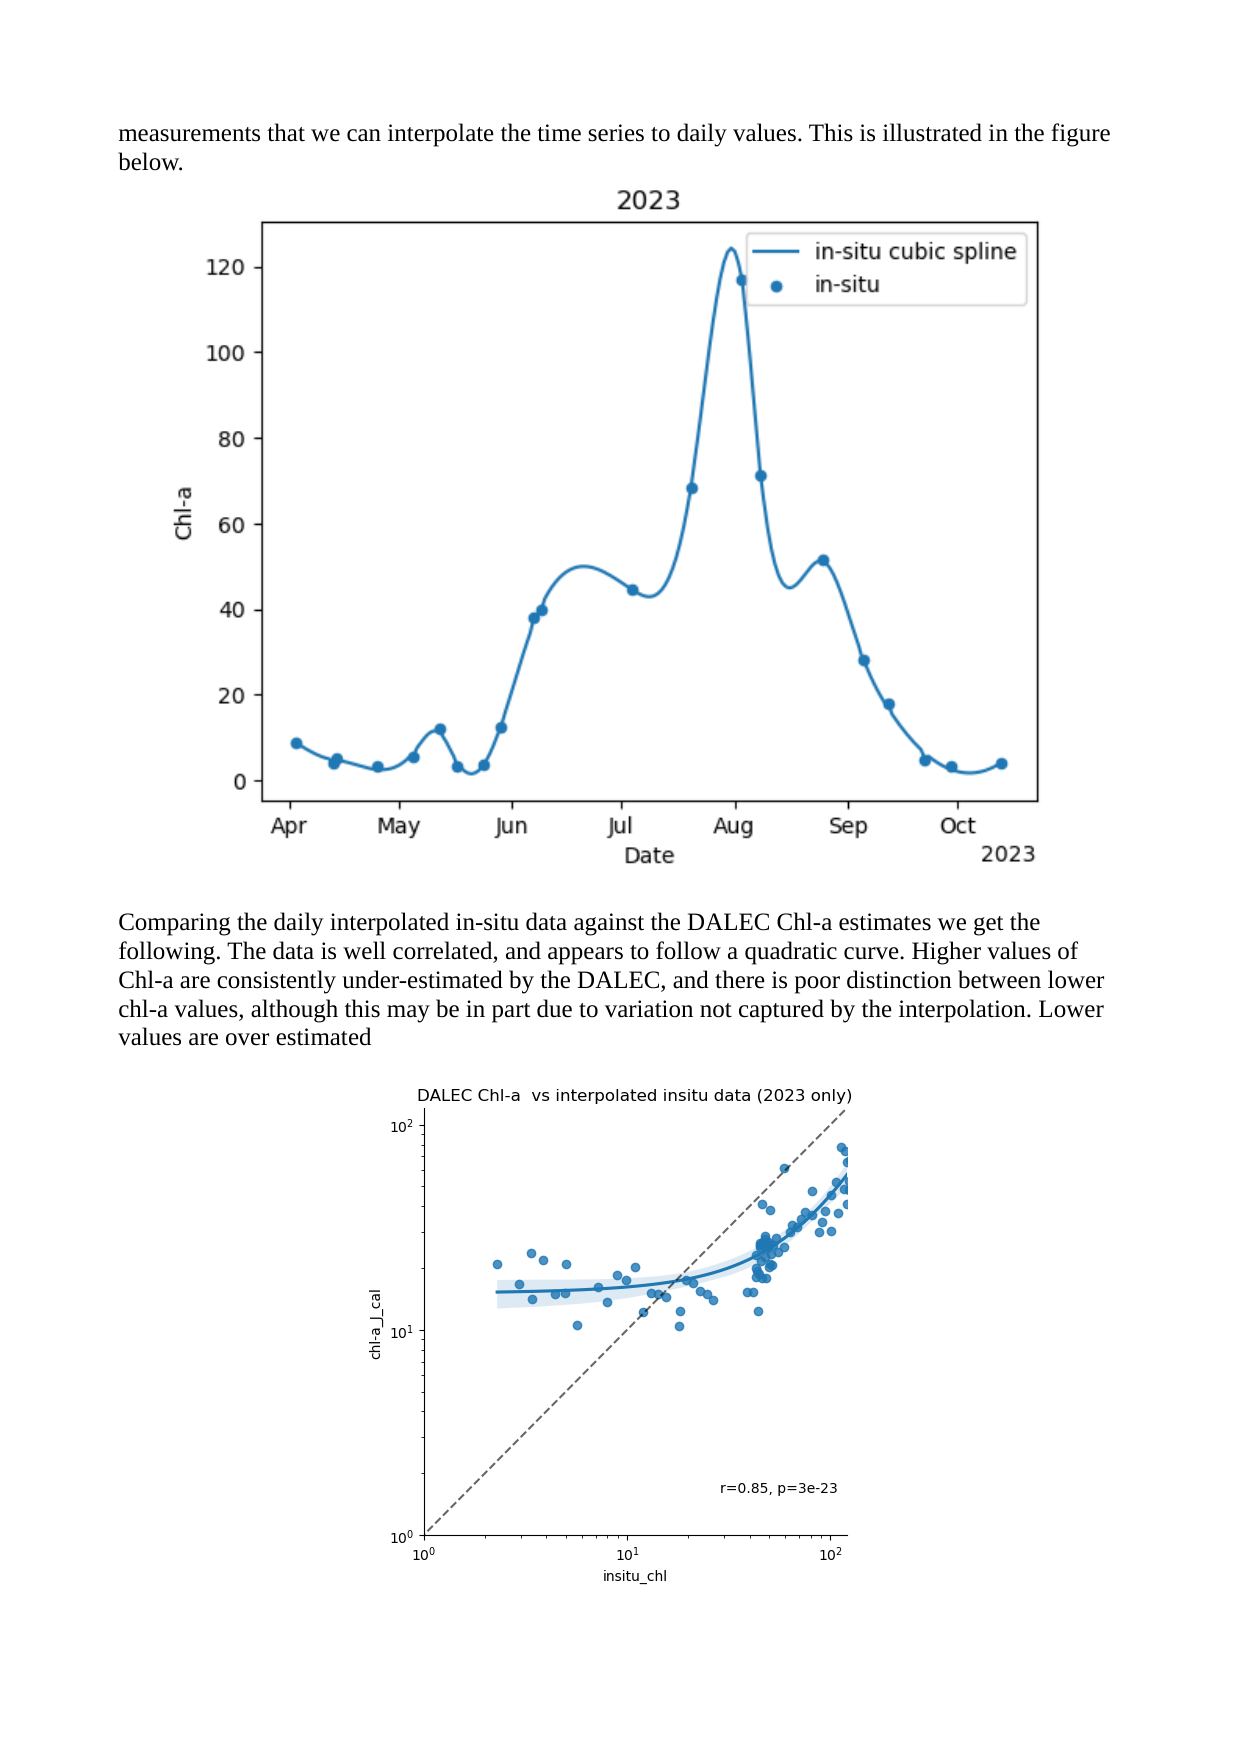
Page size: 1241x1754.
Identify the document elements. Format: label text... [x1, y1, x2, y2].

text Comparing the daily interpolated in-situ data against the DALEC Chl-a estimates we get the following. The data is well correlated, and appears to follow a quadratic curve. Higher values of Chl-a are consistently under-estimated by the DALEC, and there is poor distinction between lower chl-a values, although this may be in part due to variation not captured by the interpolation. Lower values are over estimated [118, 907, 1122, 1051]
text measurements that we can interpolate the time series to daily values. This is illustrated in the figure below. [118, 118, 1122, 176]
picture [348, 1080, 892, 1592]
picture [135, 175, 1106, 879]
